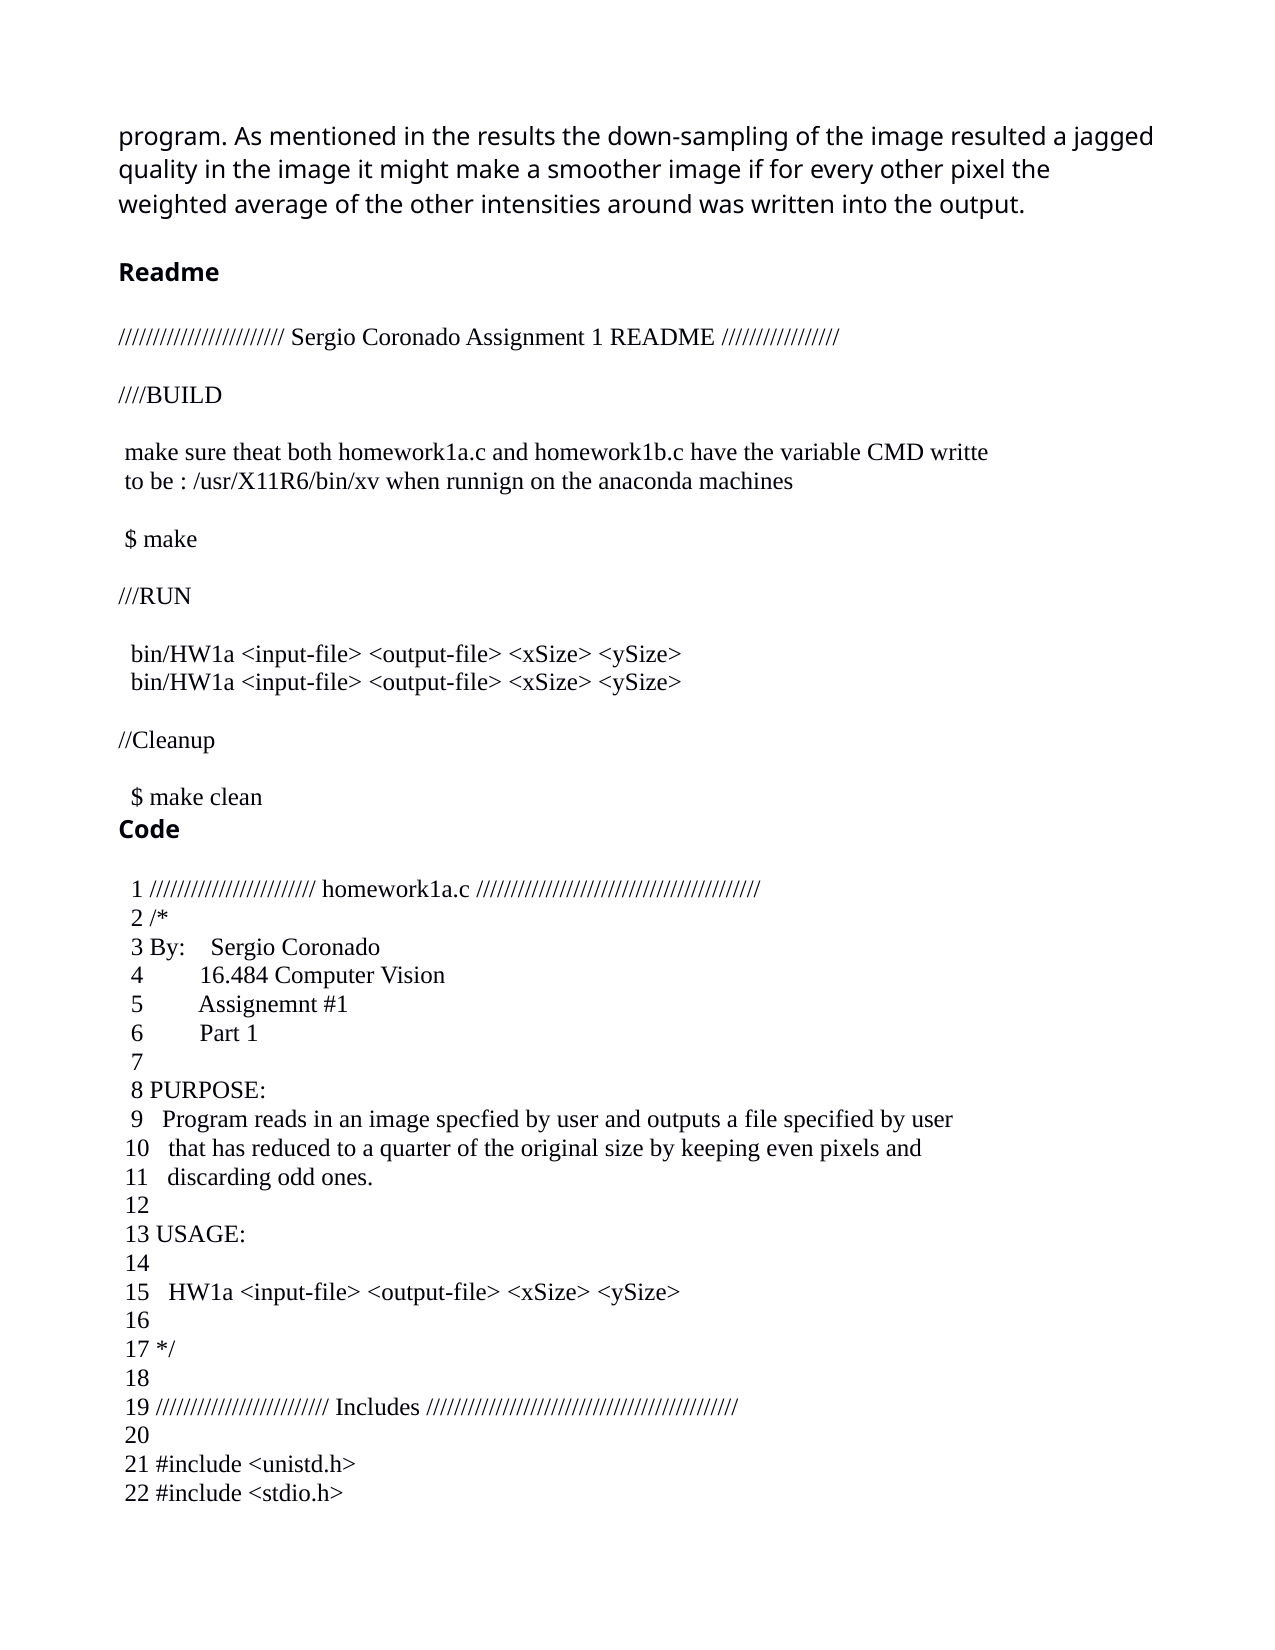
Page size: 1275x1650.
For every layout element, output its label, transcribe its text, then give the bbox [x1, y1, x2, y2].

text 12 [118, 1190, 1157, 1219]
text 6 Part 1 [118, 1018, 1157, 1047]
text 5 Assignemnt #1 [118, 989, 1157, 1018]
text 8 PURPOSE: [118, 1075, 1157, 1104]
text 16 [118, 1305, 1157, 1334]
text $ make [118, 524, 1157, 552]
text make sure theat both homework1a.c and homework1b.c have the variable CMD writte [118, 437, 1157, 466]
text 18 [118, 1363, 1157, 1392]
text 10 that has reduced to a quarter of the original size by keeping even pixels and [118, 1133, 1157, 1162]
text 9 Program reads in an image specfied by user and outputs a file specified by user [118, 1104, 1157, 1133]
text 17 */ [118, 1334, 1157, 1363]
text 3 By: Sergio Coronado [118, 932, 1157, 960]
text 14 [118, 1248, 1157, 1277]
text to be : /usr/X11R6/bin/xv when runnign on the anaconda machines [118, 466, 1157, 495]
text 4 16.484 Computer Vision [118, 960, 1157, 989]
text 19 ///////////////////////// Includes ///////////////////////////////////////////// [118, 1392, 1157, 1420]
text 21 #include <unistd.h> [118, 1449, 1157, 1478]
text $ make clean [118, 782, 1157, 811]
text program. As mentioned in the results the down-sampling of the image resulted a jagged quality in the image it might make a smoother image if for every other pixel the weighted average of the other intensities around was written into the output. [118, 118, 1157, 220]
text //////////////////////// Sergio Coronado Assignment 1 README ///////////////// [118, 322, 1157, 351]
text 15 HW1a <input-file> <output-file> <xSize> <ySize> [118, 1277, 1157, 1305]
text bin/HW1a <input-file> <output-file> <xSize> <ySize> [118, 639, 1157, 667]
text 22 #include <stdio.h> [118, 1478, 1157, 1507]
text Readme [118, 254, 1157, 288]
text ///RUN [118, 581, 1157, 610]
text 13 USAGE: [118, 1219, 1157, 1248]
text 2 /* [118, 903, 1157, 932]
text 7 [118, 1047, 1157, 1075]
text ////BUILD [118, 380, 1157, 409]
text 1 //////////////////////// homework1a.c ///////////////////////////////////////// [118, 874, 1157, 903]
text Code [118, 811, 1157, 845]
text bin/HW1a <input-file> <output-file> <xSize> <ySize> [118, 667, 1157, 696]
text //Cleanup [118, 725, 1157, 754]
text 20 [118, 1420, 1157, 1449]
text 11 discarding odd ones. [118, 1162, 1157, 1190]
